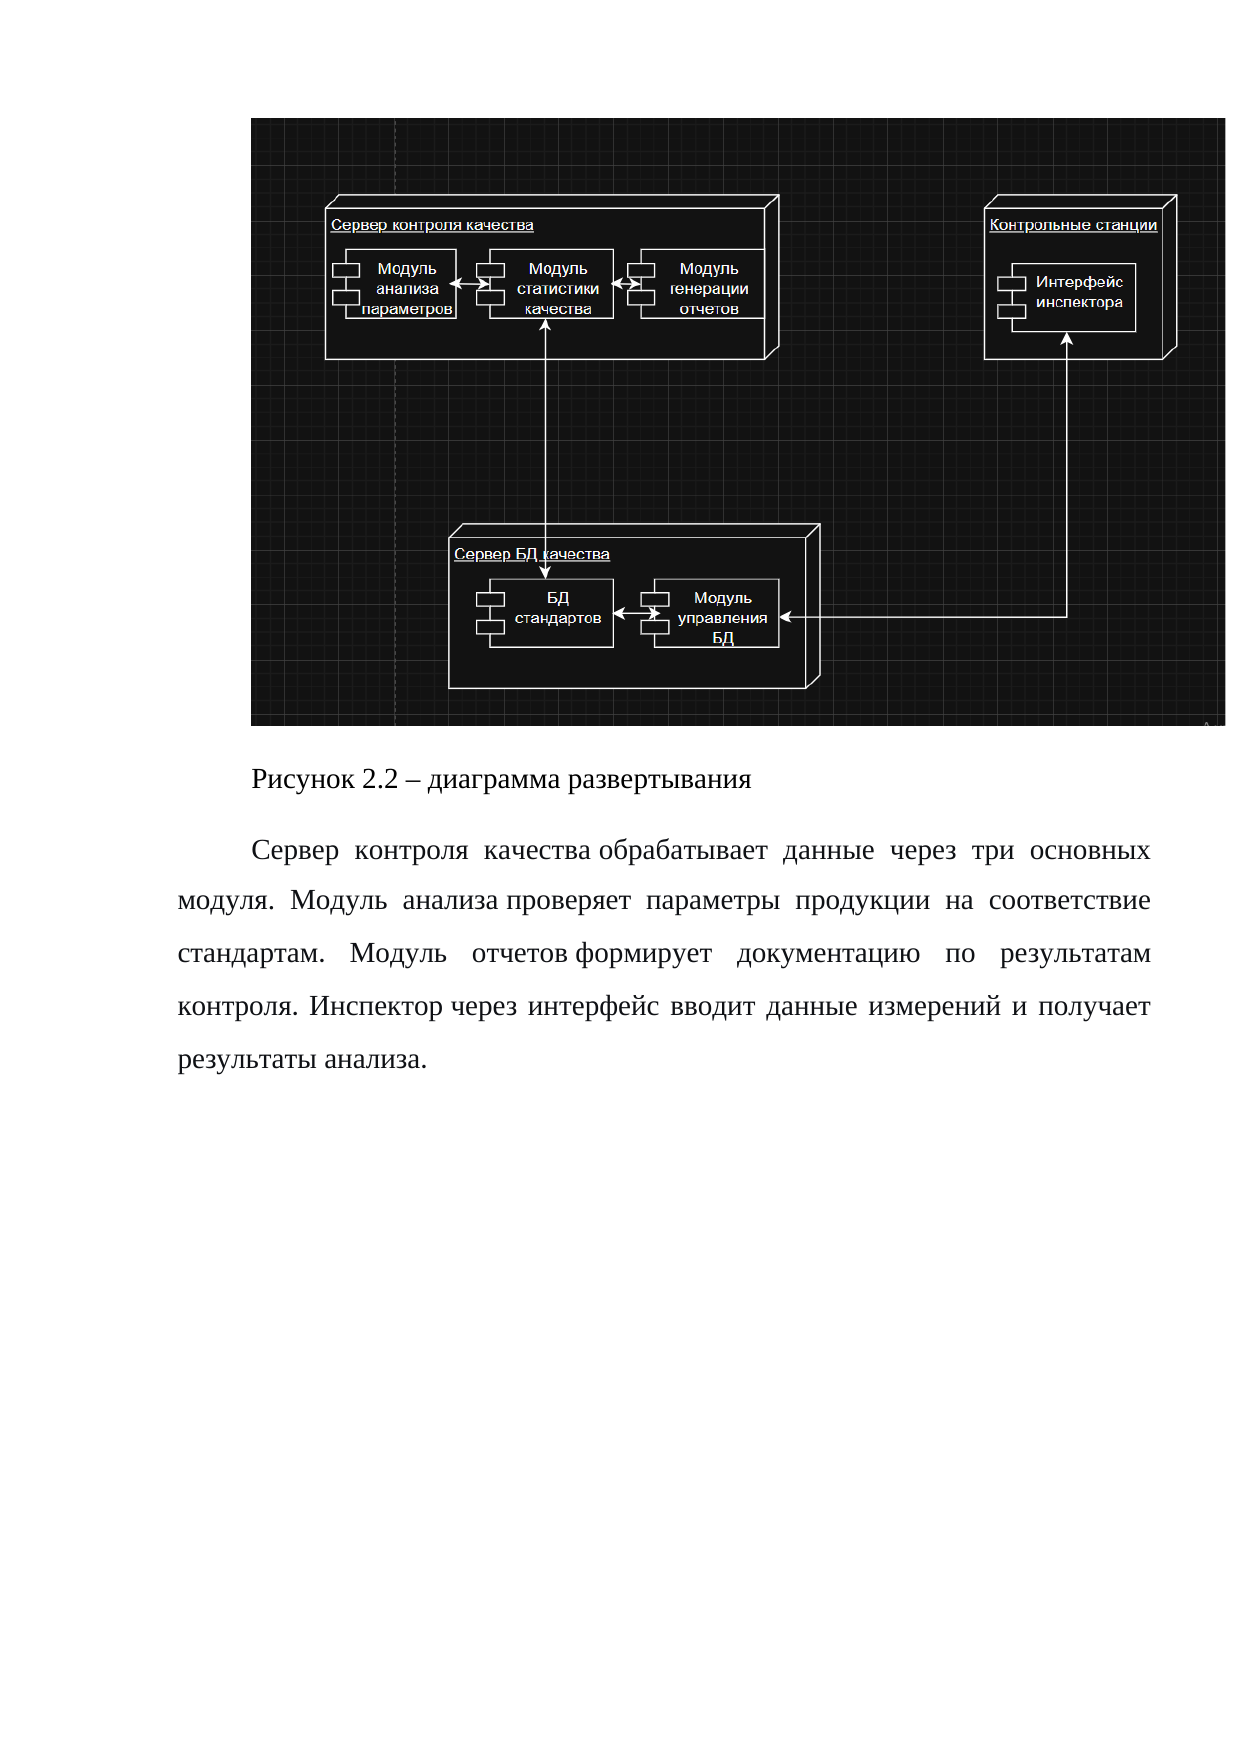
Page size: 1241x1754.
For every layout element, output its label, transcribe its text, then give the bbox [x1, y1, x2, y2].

text Рисунок 2.2 – диаграмма развертывания [177, 761, 1152, 794]
text Сервер контроля качества обрабатывает данные через три основных модуля. Модуль анализа проверяет параметры продукции на соответствие стандартам. Модуль отчетов формирует документацию по результатам контроля. Инспектор через интерфейс вводит данные измерений и получает результаты анализа. [177, 832, 1152, 1076]
